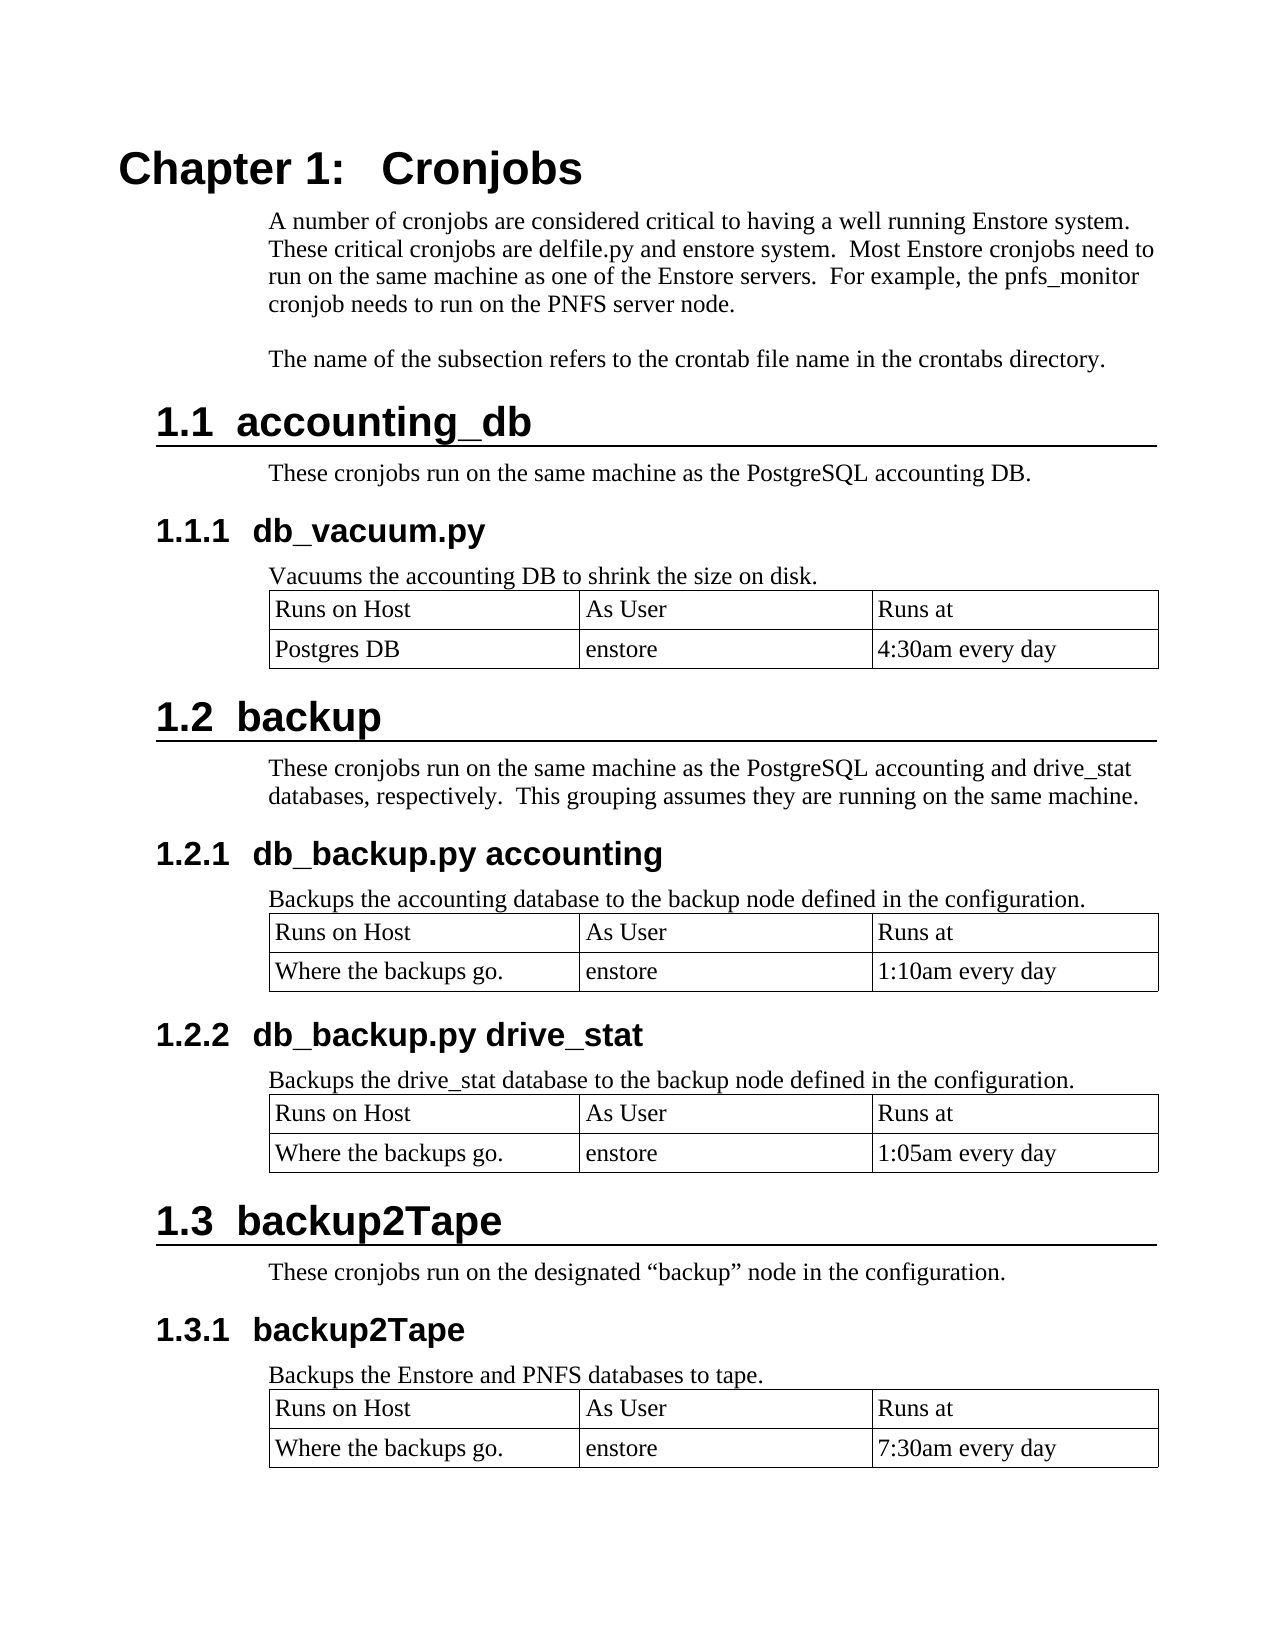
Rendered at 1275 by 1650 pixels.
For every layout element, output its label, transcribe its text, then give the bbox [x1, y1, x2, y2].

text Backups the Enstore and PNFS databases to tape. [268, 1361, 1157, 1388]
text These cronjobs run on the designated “backup” node in the configuration. [268, 1258, 1157, 1286]
subtitle backup2Tape [156, 1197, 1157, 1244]
table_header Runs at [873, 1095, 1158, 1133]
table_cell Postgres DB [270, 630, 579, 668]
text The name of the subsection refers to the crontab file name in the crontabs directory. [268, 346, 1157, 373]
text Backups the accounting database to the backup node defined in the configuration. [268, 885, 1157, 912]
table_header Runs on Host [270, 914, 579, 952]
table_cell Where the backups go. [270, 1134, 579, 1172]
table_cell 7:30am every day [873, 1429, 1158, 1467]
table_header Runs at [873, 914, 1158, 952]
text Backups the drive_stat database to the backup node defined in the configuration. [268, 1066, 1157, 1093]
subtitle Cronjobs [118, 143, 1157, 194]
table_header As User [580, 1095, 872, 1133]
table_cell 4:30am every day [873, 630, 1158, 668]
table_header As User [580, 1390, 872, 1428]
text These cronjobs run on the same machine as the PostgreSQL accounting and drive_stat databases, respectively. This grouping assumes they are running on the same machine. [268, 754, 1157, 810]
subtitle db_backup.py drive_stat [118, 1016, 1157, 1053]
table_cell Where the backups go. [270, 1429, 579, 1467]
table_cell Where the backups go. [270, 953, 579, 991]
table_header Runs on Host [270, 1095, 579, 1133]
table_cell enstore [580, 630, 872, 668]
table_cell 1:05am every day [873, 1134, 1158, 1172]
subtitle db_backup.py accounting [118, 835, 1157, 872]
text A number of cronjobs are considered critical to having a well running Enstore system. These critical cronjobs are delfile.py and enstore system. Most Enstore cronjobs need to run on the same machine as one of the Enstore servers. For example, the pnfs_monitor cronjob needs to run on the PNFS server node. [268, 207, 1157, 318]
table_header As User [580, 591, 872, 629]
subtitle accounting_db [156, 398, 1157, 445]
table_header As User [580, 914, 872, 952]
text These cronjobs run on the same machine as the PostgreSQL accounting DB. [268, 459, 1157, 487]
subtitle db_vacuum.py [118, 512, 1157, 549]
table_cell enstore [580, 1429, 872, 1467]
table_header Runs on Host [270, 1390, 579, 1428]
table_header Runs at [873, 1390, 1158, 1428]
table_cell enstore [580, 1134, 872, 1172]
subtitle backup [156, 693, 1157, 740]
table_header Runs on Host [270, 591, 579, 629]
table_header Runs at [873, 591, 1158, 629]
subtitle backup2Tape [118, 1311, 1157, 1348]
text Vacuums the accounting DB to shrink the size on disk. [268, 562, 1157, 590]
table_cell enstore [580, 953, 872, 991]
table_cell 1:10am every day [873, 953, 1158, 991]
